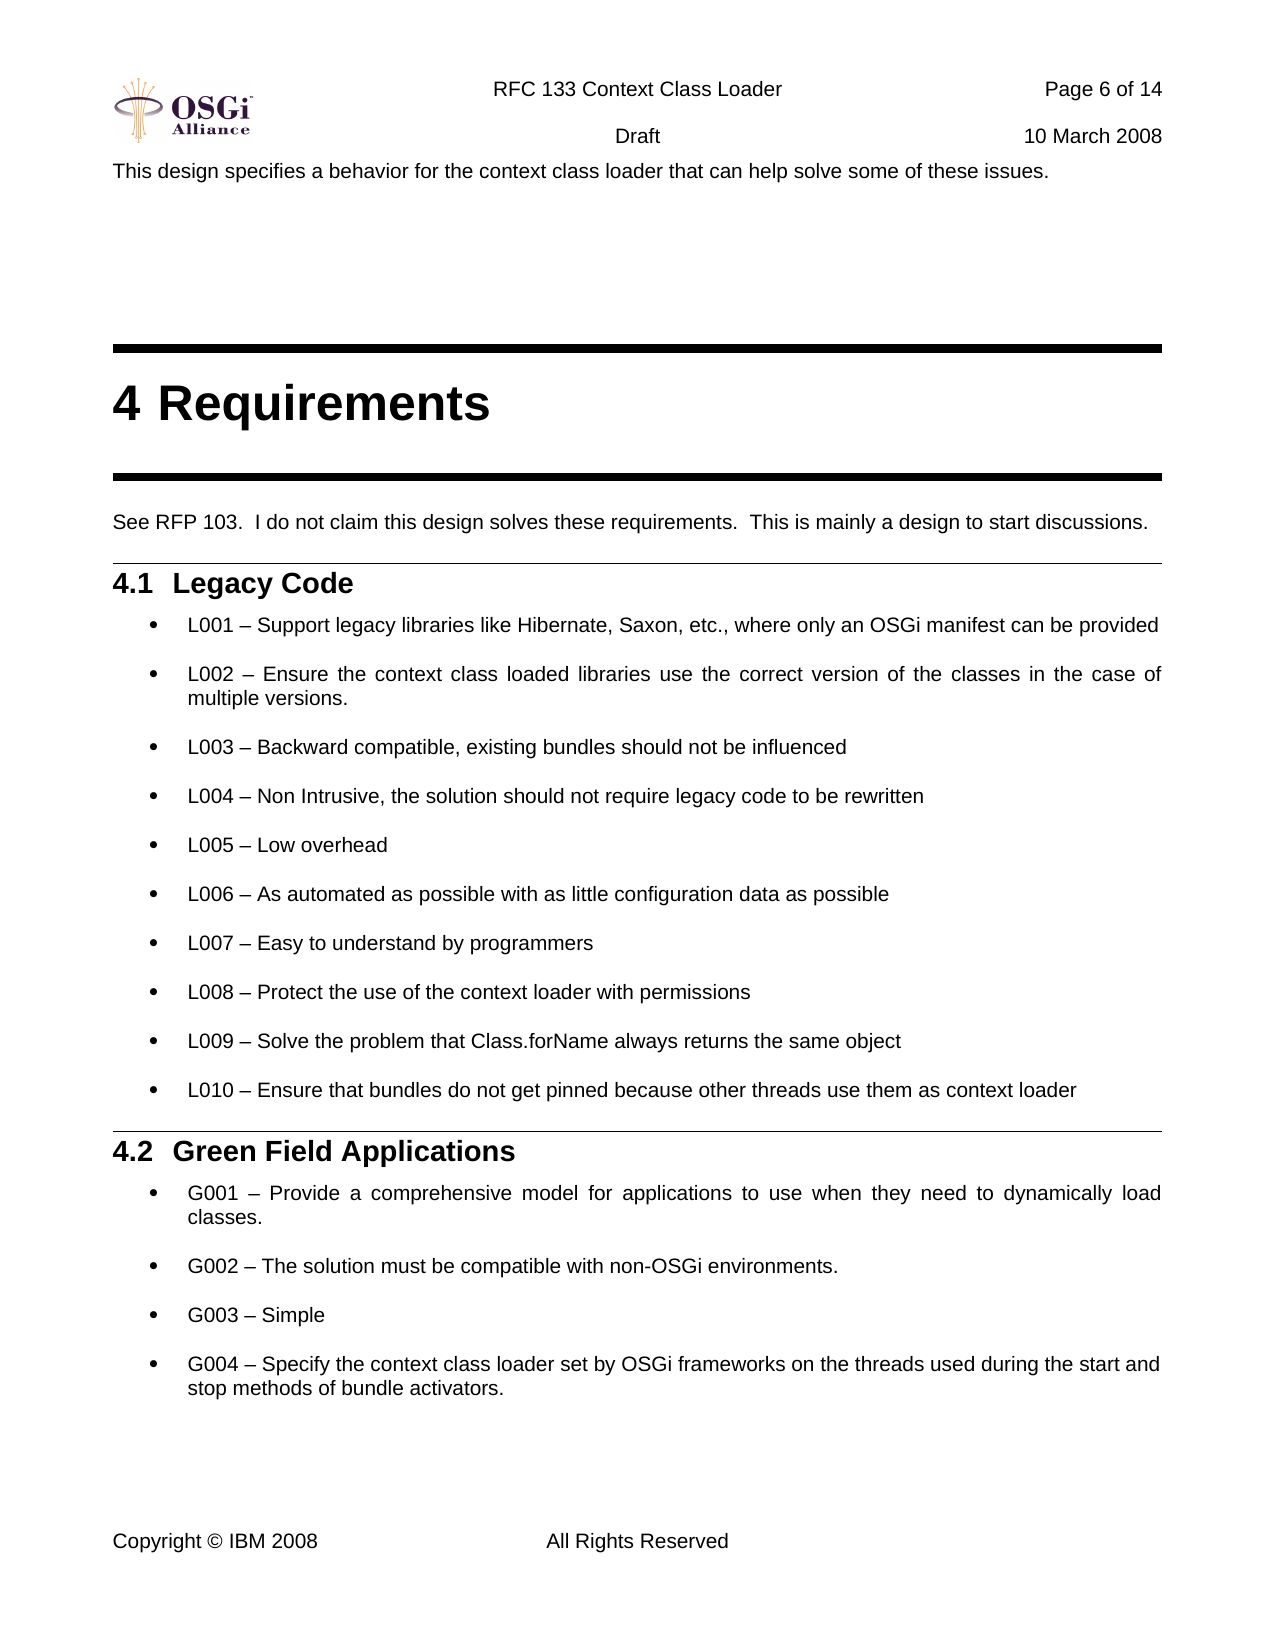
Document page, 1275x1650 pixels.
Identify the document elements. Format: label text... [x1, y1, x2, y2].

text See RFP 103. I do not claim this design solves these requirements. This is mainly a design to start discussions. [112, 510, 1162, 534]
subtitle Legacy Code [112, 564, 1162, 600]
list L002 – Ensure the context class loaded libraries use the correct version of the classes in the case of multiple versions. [150, 662, 1162, 709]
list L006 – As automated as possible with as little configuration data as possible [150, 882, 1162, 906]
list L003 – Backward compatible, existing bundles should not be influenced [150, 734, 1162, 759]
list L004 – Non Intrusive, the solution should not require legacy code to be rewritten [150, 784, 1162, 808]
list G001 – Provide a comprehensive model for applications to use when they need to dynamically load classes. [150, 1180, 1162, 1228]
list L007 – Easy to understand by programmers [150, 931, 1162, 955]
picture [114, 78, 254, 143]
list L005 – Low overhead [150, 833, 1162, 857]
list G003 – Simple [150, 1302, 1162, 1327]
subtitle Green Field Applications [112, 1132, 1162, 1168]
text This design specifies a behavior for the context class loader that can help solve some of these issues. [112, 159, 1162, 183]
list G004 – Specify the context class loader set by OSGi frameworks on the threads used during the start and stop methods of bundle activators. [150, 1352, 1162, 1399]
list G002 – The solution must be compatible with non-OSGi environments. [150, 1253, 1162, 1277]
list L001 – Support legacy libraries like Hibernate, Saxon, etc., where only an OSGi manifest can be provided [150, 612, 1162, 637]
subtitle Requirements [112, 345, 1162, 481]
list L010 – Ensure that bundles do not get pinned because other threads use them as context loader [150, 1078, 1162, 1102]
list L008 – Protect the use of the context loader with permissions [150, 980, 1162, 1004]
list L009 – Solve the problem that Class.forName always returns the same object [150, 1029, 1162, 1053]
